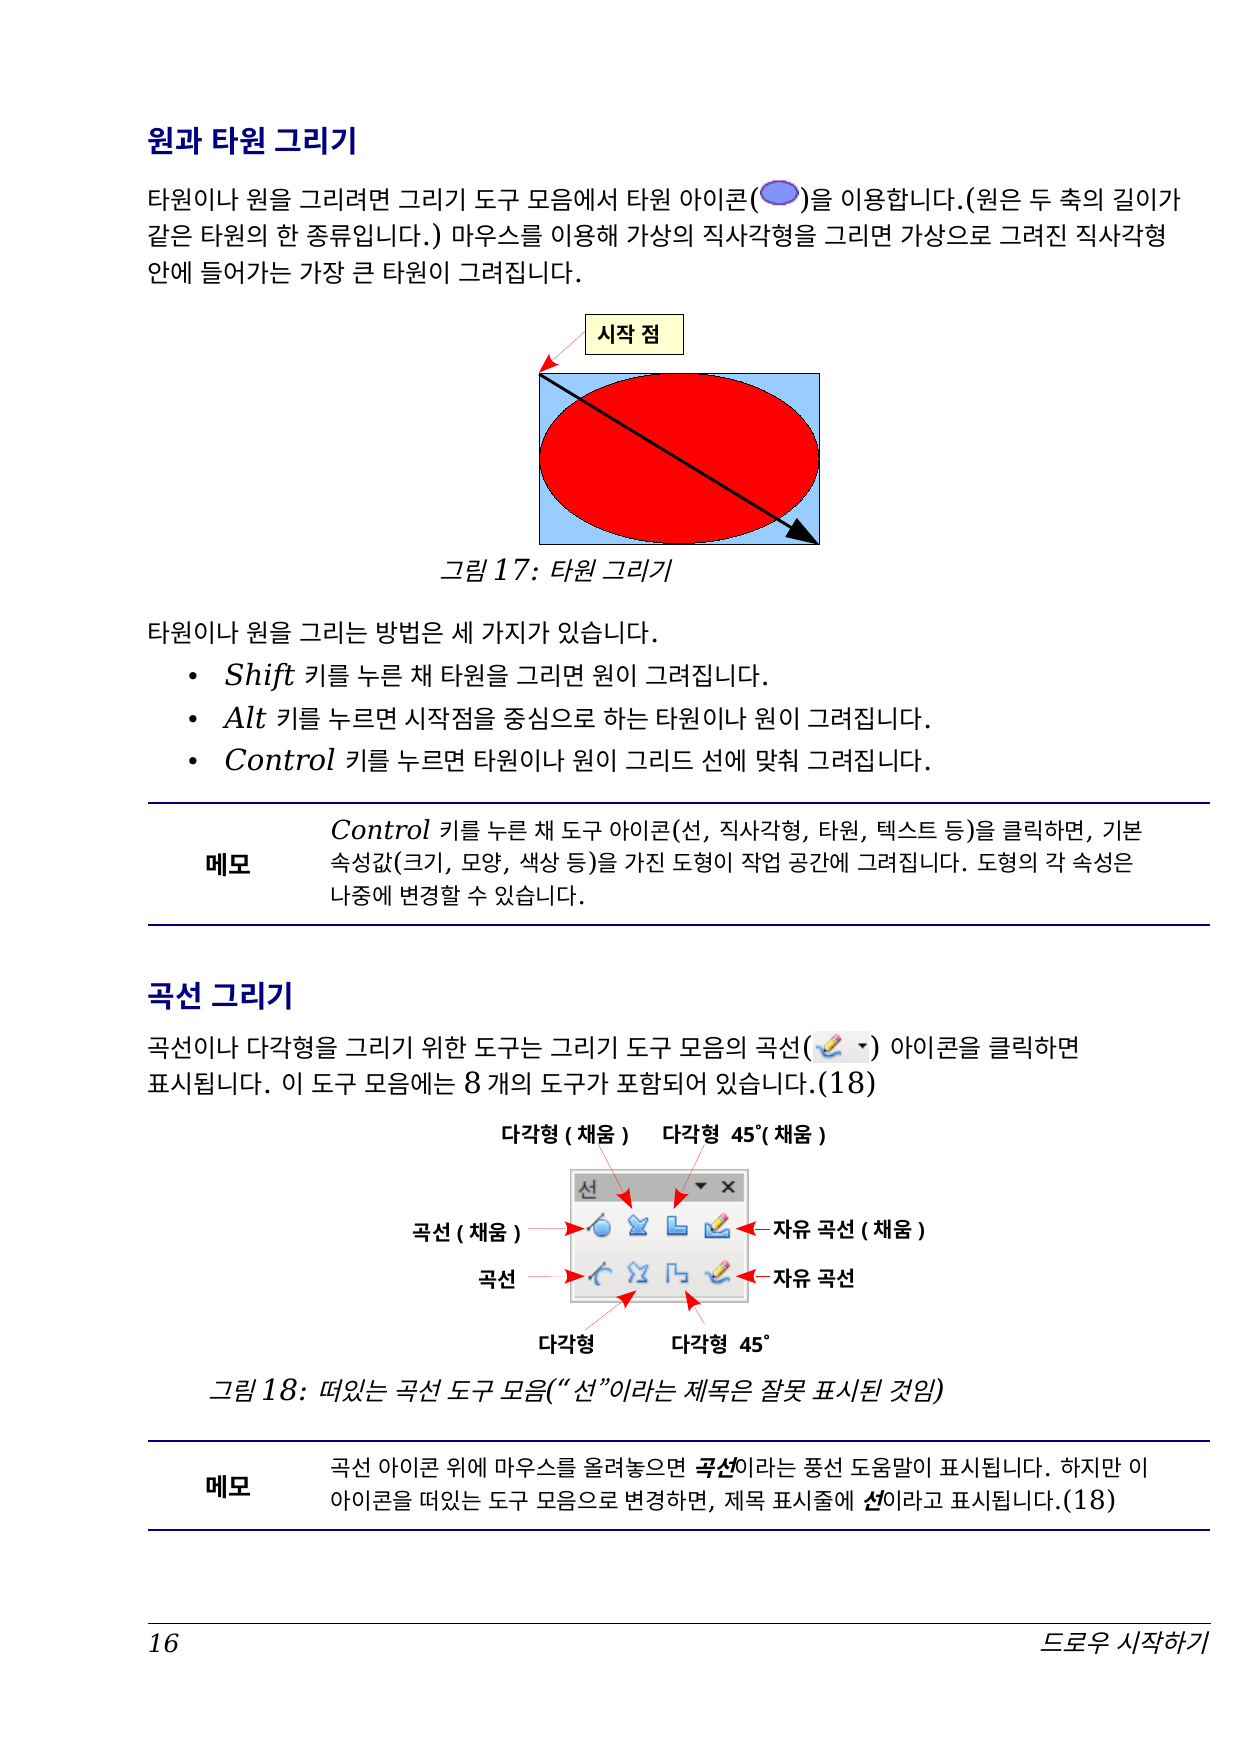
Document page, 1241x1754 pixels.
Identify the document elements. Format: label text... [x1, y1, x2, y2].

text 타원이나 원을 그리려면 그리기 도구 모음에서 타원 아이콘()을 이용합니다.(원은 두 축의 길이가 같은 타원의 한 종류입니다.) 마우스를 이용해 가상의 직사각형을 그리면 가상으로 그려진 직사각형 안에 들어가는 가장 큰 타원이 그려집니다. [148, 174, 1211, 289]
table_header 메모 [148, 1442, 309, 1529]
list Control 키를 누르면 타원이나 원이 그리드 선에 맞춰 그려집니다. [185, 742, 1211, 778]
picture [813, 1031, 870, 1063]
picture [760, 174, 799, 213]
table_header Control 키를 누른 채 도구 아이콘(선, 직사각형, 타원, 텍스트 등)을 클릭하면, 기본 속성값(크기, 모양, 색상 등)을 가진 도형이 작업 공간에 그려집니다. 도형의 각 속성은 나중에 변경할 수 있습니다. [309, 804, 1210, 924]
list 타원이나 원을 그리는 방법은 세 가지가 있습니다. [148, 614, 1211, 650]
subtitle 원과 타원 그리기 [148, 118, 1211, 162]
subtitle 곡선 그리기 [148, 973, 1211, 1016]
text 곡선이나 다각형을 그리기 위한 도구는 그리기 도구 모음의 곡선() 아이콘을 클릭하면 표시됩니다. 이 도구 모음에는 8개의 도구가 포함되어 있습니다.(그림 18) [148, 1029, 1211, 1101]
text 그림 17: 타원 그리기 [439, 551, 919, 588]
list Alt 키를 누르면 시작점을 중심으로 하는 타원이나 원이 그려집니다. [185, 699, 1211, 735]
text 그림 18: 떠있는 곡선 도구 모음(“선”이라는 제목은 잘못 표시된 것임) [208, 1371, 1151, 1407]
list Shift 키를 누른 채 타원을 그리면 원이 그려집니다. [185, 657, 1211, 693]
table_header 곡선 아이콘 위에 마우스를 올려놓으면 곡선이라는 풍선 도움말이 표시됩니다. 하지만 이 아이콘을 떠있는 도구 모음으로 변경하면, 제목 표시줄에 선이라고 표시됩니다.(그림 18) [309, 1442, 1210, 1529]
picture [570, 1169, 749, 1303]
table_header 메모 [148, 804, 309, 924]
